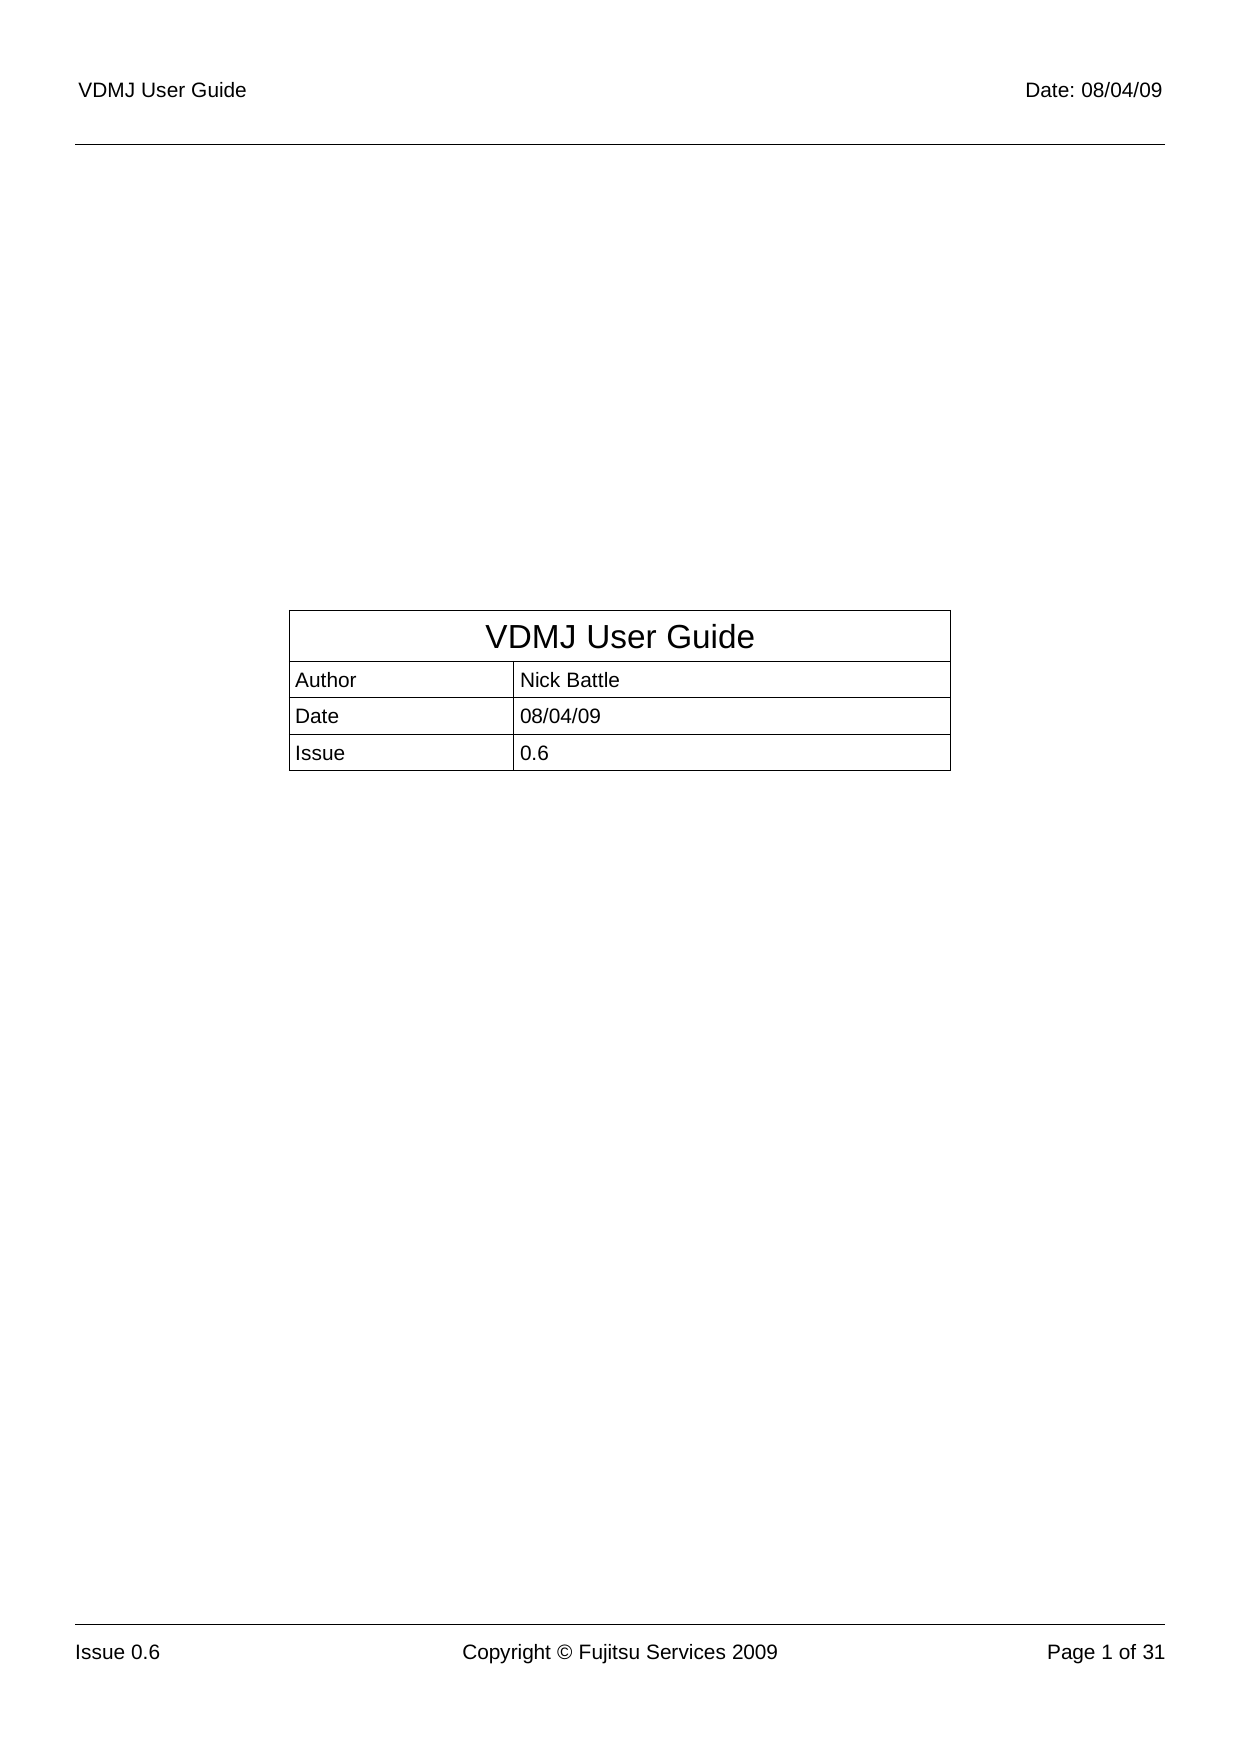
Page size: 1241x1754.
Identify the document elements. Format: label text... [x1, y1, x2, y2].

table_cell 0.6 [514, 735, 950, 770]
table_cell Issue [290, 735, 513, 770]
table_cell 08/04/09 [514, 698, 950, 734]
table_cell Date [290, 698, 513, 734]
table_cell Nick Battle [514, 662, 950, 697]
table_cell Author [290, 662, 513, 697]
table_header VDMJ User Guide [290, 611, 950, 661]
